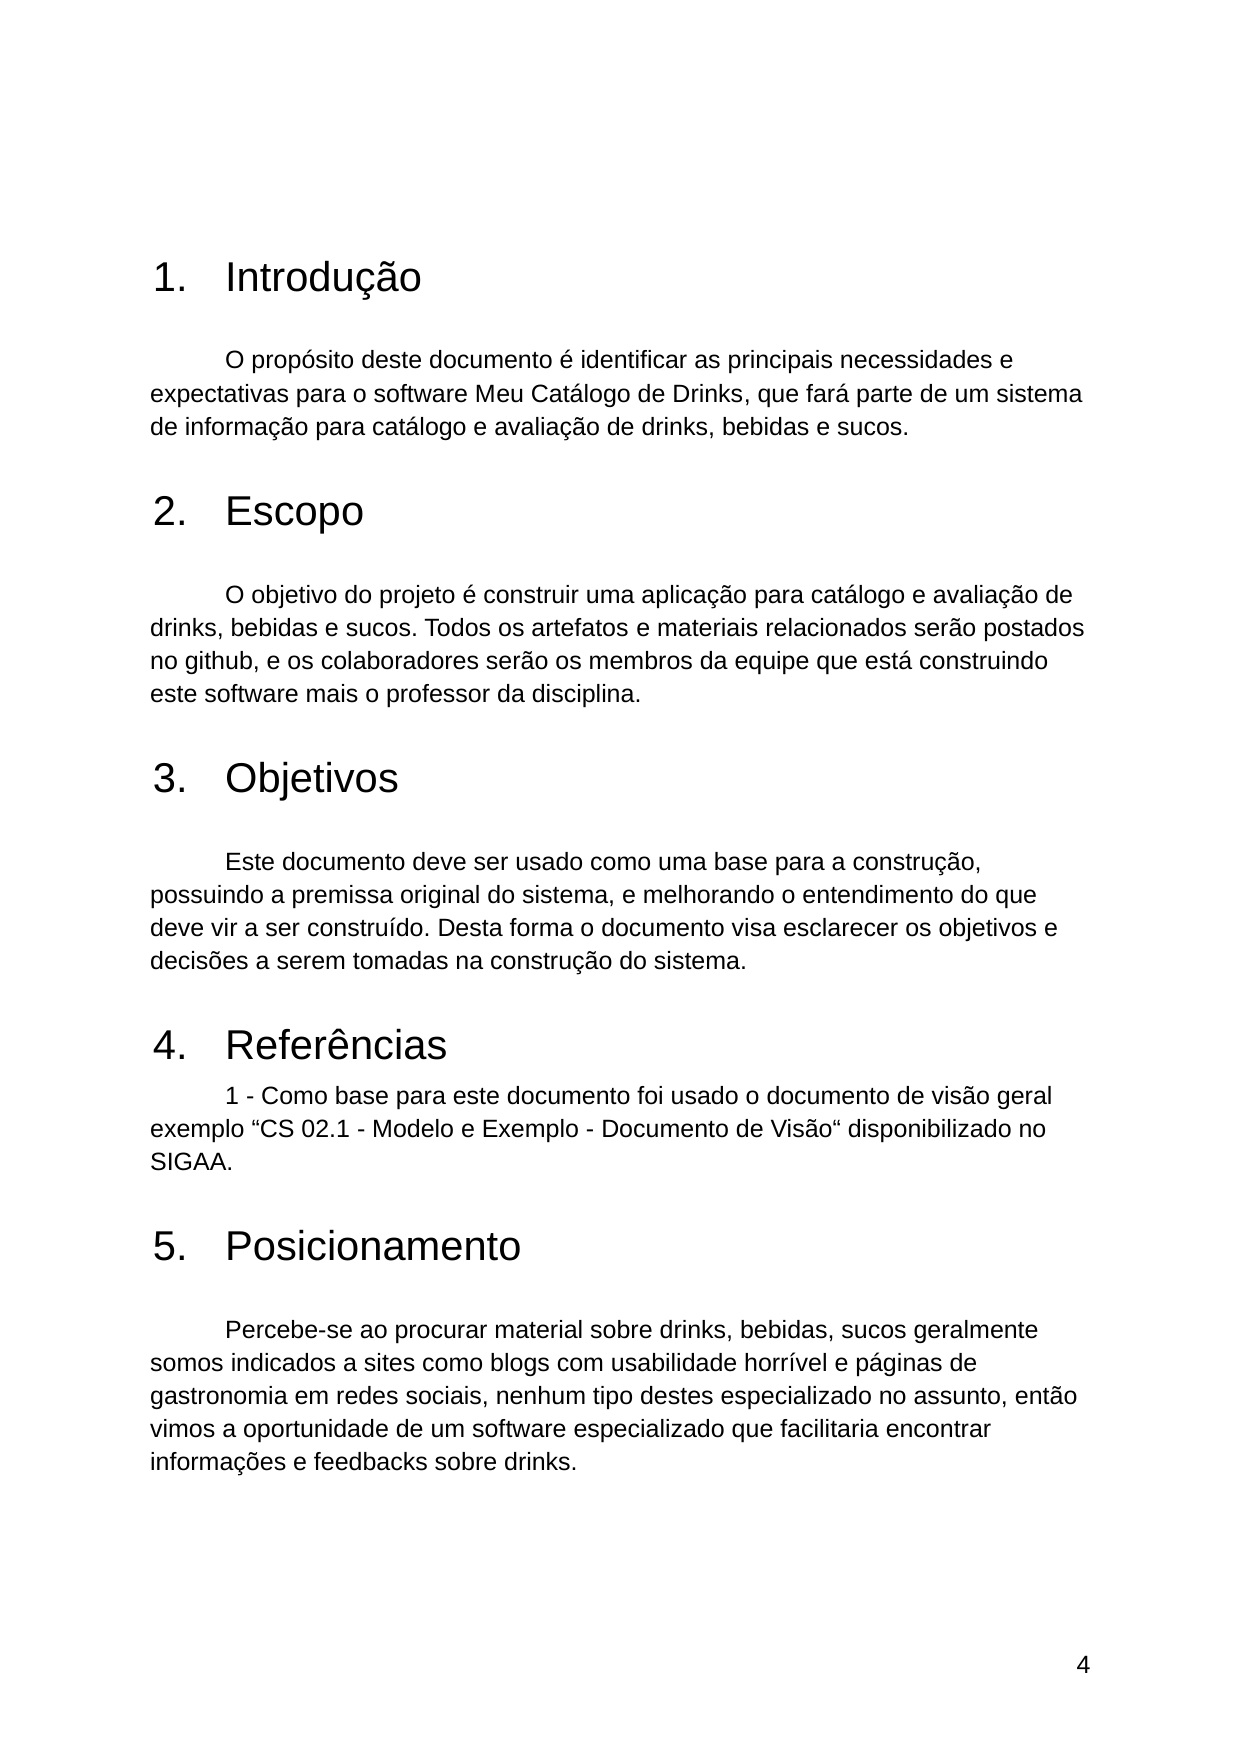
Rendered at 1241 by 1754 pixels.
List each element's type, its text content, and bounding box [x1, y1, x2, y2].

subtitle Escopo [187, 486, 1090, 534]
text Este documento deve ser usado como uma base para a construção, possuindo a premissa original do sistema, e melhorando o entendimento do que deve vir a ser construído. Desta forma o documento visa esclarecer os objetivos e decisões a serem tomadas na construção do sistema. [150, 847, 1090, 975]
text O propósito deste documento é identificar as principais necessidades e expectativas para o software Meu Catálogo de Drinks, que fará parte de um sistema de informação para catálogo e avaliação de drinks, bebidas e sucos. [150, 346, 1090, 440]
text 1 - Como base para este documento foi usado o documento de visão geral exemplo “CS 02.1 - Modelo e Exemplo - Documento de Visão“ disponibilizado no SIGAA. [150, 1081, 1090, 1176]
subtitle Objetivos [187, 753, 1090, 801]
subtitle Posicionamento [187, 1222, 1090, 1270]
text O objetivo do projeto é construir uma aplicação para catálogo e avaliação de drinks, bebidas e sucos. Todos os artefatos e materiais relacionados serão postados no github, e os colaboradores serão os membros da equipe que está construindo este software mais o professor da disciplina. [150, 580, 1090, 707]
text Percebe-se ao procurar material sobre drinks, bebidas, sucos geralmente somos indicados a sites como blogs com usabilidade horrível e páginas de gastronomia em redes sociais, nenhum tipo destes especializado no assunto, então vimos a oportunidade de um software especializado que facilitaria encontrar informações e feedbacks sobre drinks. [150, 1315, 1090, 1476]
subtitle Introdução [187, 252, 1090, 300]
subtitle Referências [187, 1021, 1090, 1068]
